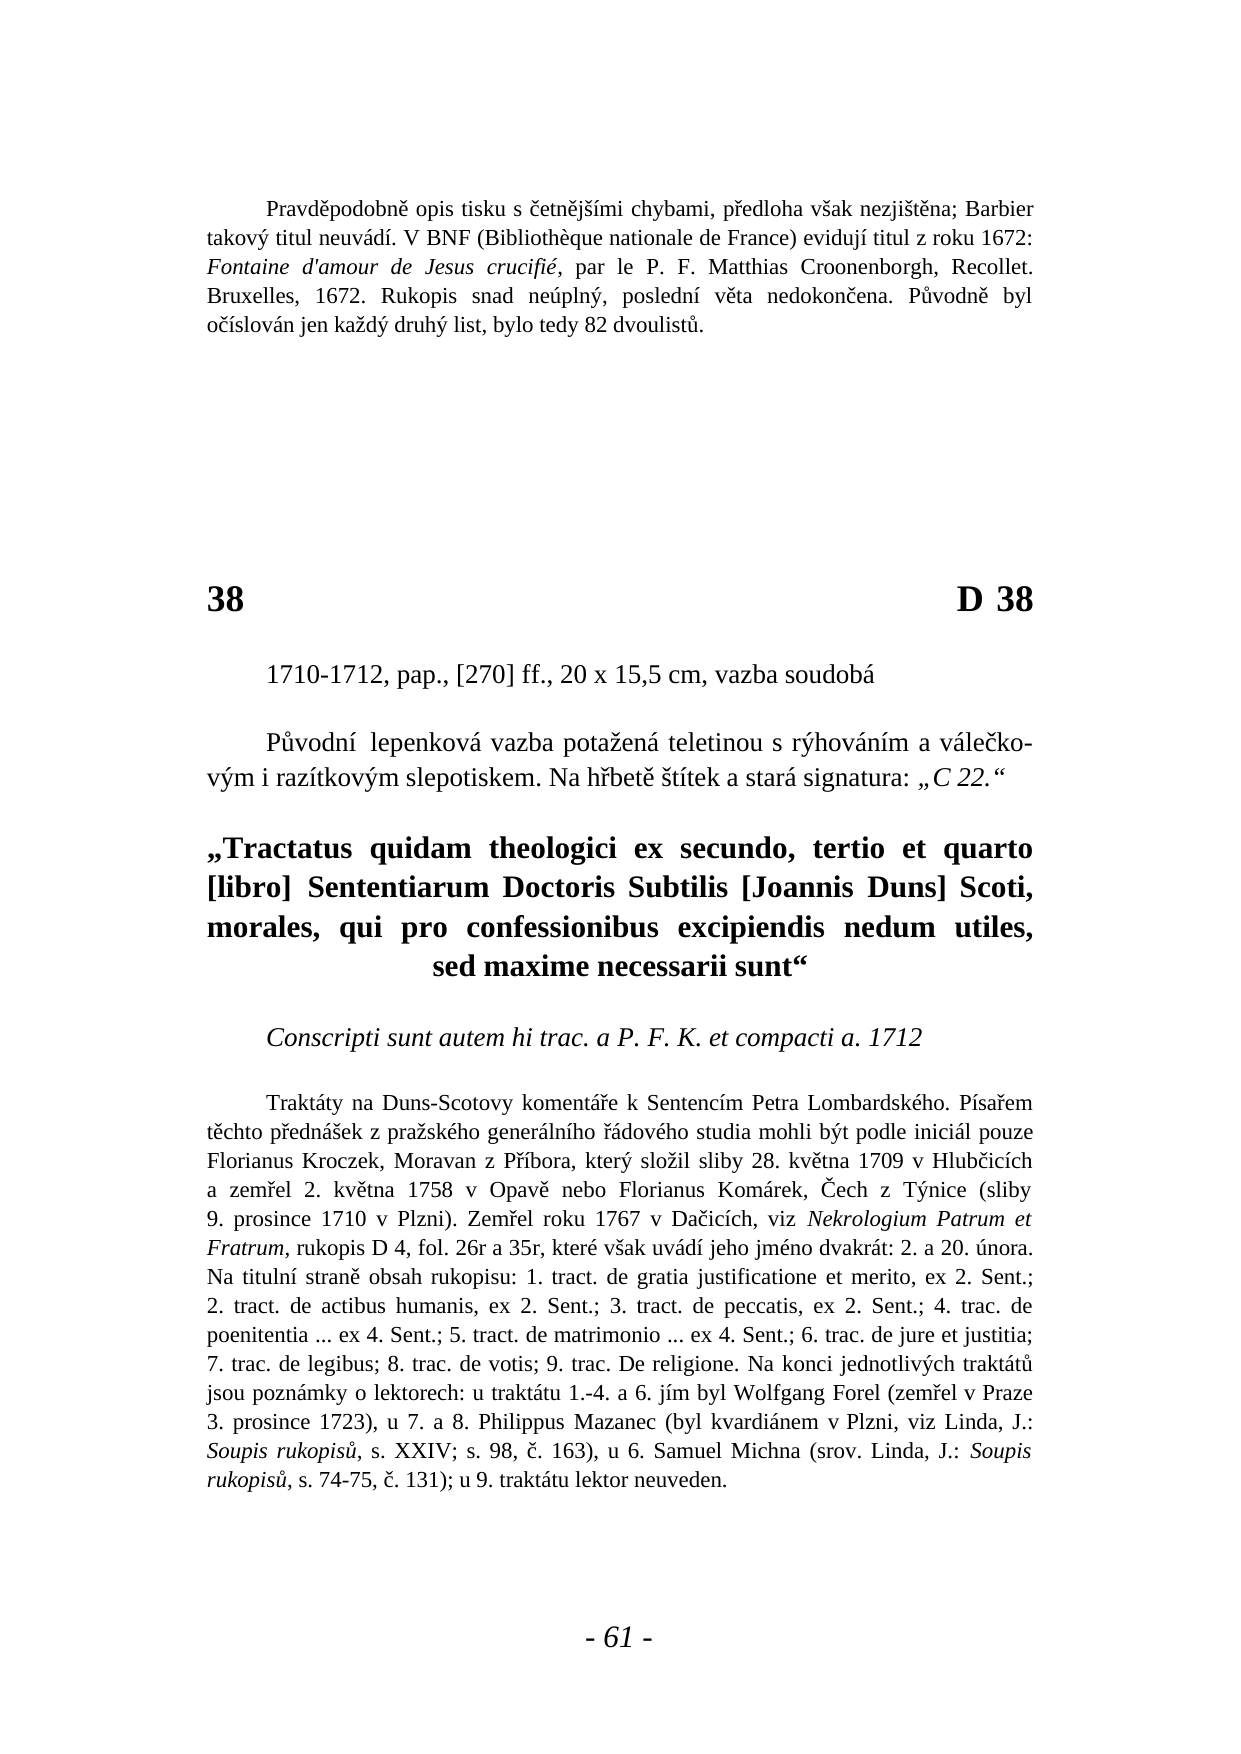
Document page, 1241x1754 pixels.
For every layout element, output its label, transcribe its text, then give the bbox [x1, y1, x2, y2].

text „Tractatus quidam theologici ex secundo, tertio et quarto [libro] Sententiarum Doctoris Subtilis [Joannis Duns] Scoti, morales, qui pro confessionibus excipiendis nedum utiles, sed maxime necessarii sunt“ [207, 829, 1033, 983]
text Původní lepenková vazba potažená teletinou s rýhováním a válečko- vým i razítkovým slepotiskem. Na hřbetě štítek a stará signatura: „C 22.“ [207, 727, 1033, 792]
text Traktáty na Duns-Scotovy komentáře k Sentencím Petra Lombardského. Písařem těchto přednášek z pražského generálního řádového studia mohli být podle iniciál pouze Florianus Kroczek, Moravan z Příbora, který složil sliby 28. května 1709 v Hlubčicích a zemřel 2. května 1758 v Opavě nebo Florianus Komárek, Čech z Týnice (sliby 9. prosince 1710 v Plzni). Zemřel roku 1767 v Dačicích, viz Nekrologium Patrum et Fratrum, rukopis D 4, fol. 26r a 35r, které však uvádí jeho jméno dvakrát: 2. a 20. února. Na titulní straně obsah rukopisu: 1. tract. de gratia justificatione et merito, ex 2. Sent.; 2. tract. de actibus humanis, ex 2. Sent.; 3. tract. de peccatis, ex 2. Sent.; 4. trac. de poenitentia ... ex 4. Sent.; 5. tract. de matrimonio ... ex 4. Sent.; 6. trac. de jure et justitia; 7. trac. de legibus; 8. trac. de votis; 9. trac. De religione. Na konci jednotlivých traktátů jsou poznámky o lektorech: u traktátu 1.-4. a 6. jím byl Wolfgang Forel (zemřel v Praze 3. prosince 1723), u 7. a 8. Philippus Mazanec (byl kvardiánem v Plzni, viz Linda, J.: Soupis rukopisů, s. XXIV; s. 98, č. 163), u 6. Samuel Michna (srov. Linda, J.: Soupis rukopisů, s. 74-75, č. 131); u 9. traktátu lektor neuveden. [207, 1089, 1033, 1492]
text Conscripti sunt autem hi trac. a P. F. K. et compacti a. 1712 [207, 1021, 1033, 1052]
text Pravděpodobně opis tisku s četnějšími chybami, předloha však nezjištěna; Barbier takový titul neuvádí. V BNF (Bibliothèque nationale de France) evidují titul z roku 1672: Fontaine d'amour de Jesus crucifié, par le P. F. Matthias Croonenborgh, Recollet. Bruxelles, 1672. Rukopis snad neúplný, poslední věta nedokončena. Původně byl očíslován jen každý druhý list, bylo tedy 82 dvoulistů. [207, 195, 1033, 337]
text 38 D 38 [207, 577, 1033, 620]
text 1710-1712, pap., [270] ff., 20 x 15,5 cm, vazba soudobá [266, 658, 1033, 689]
